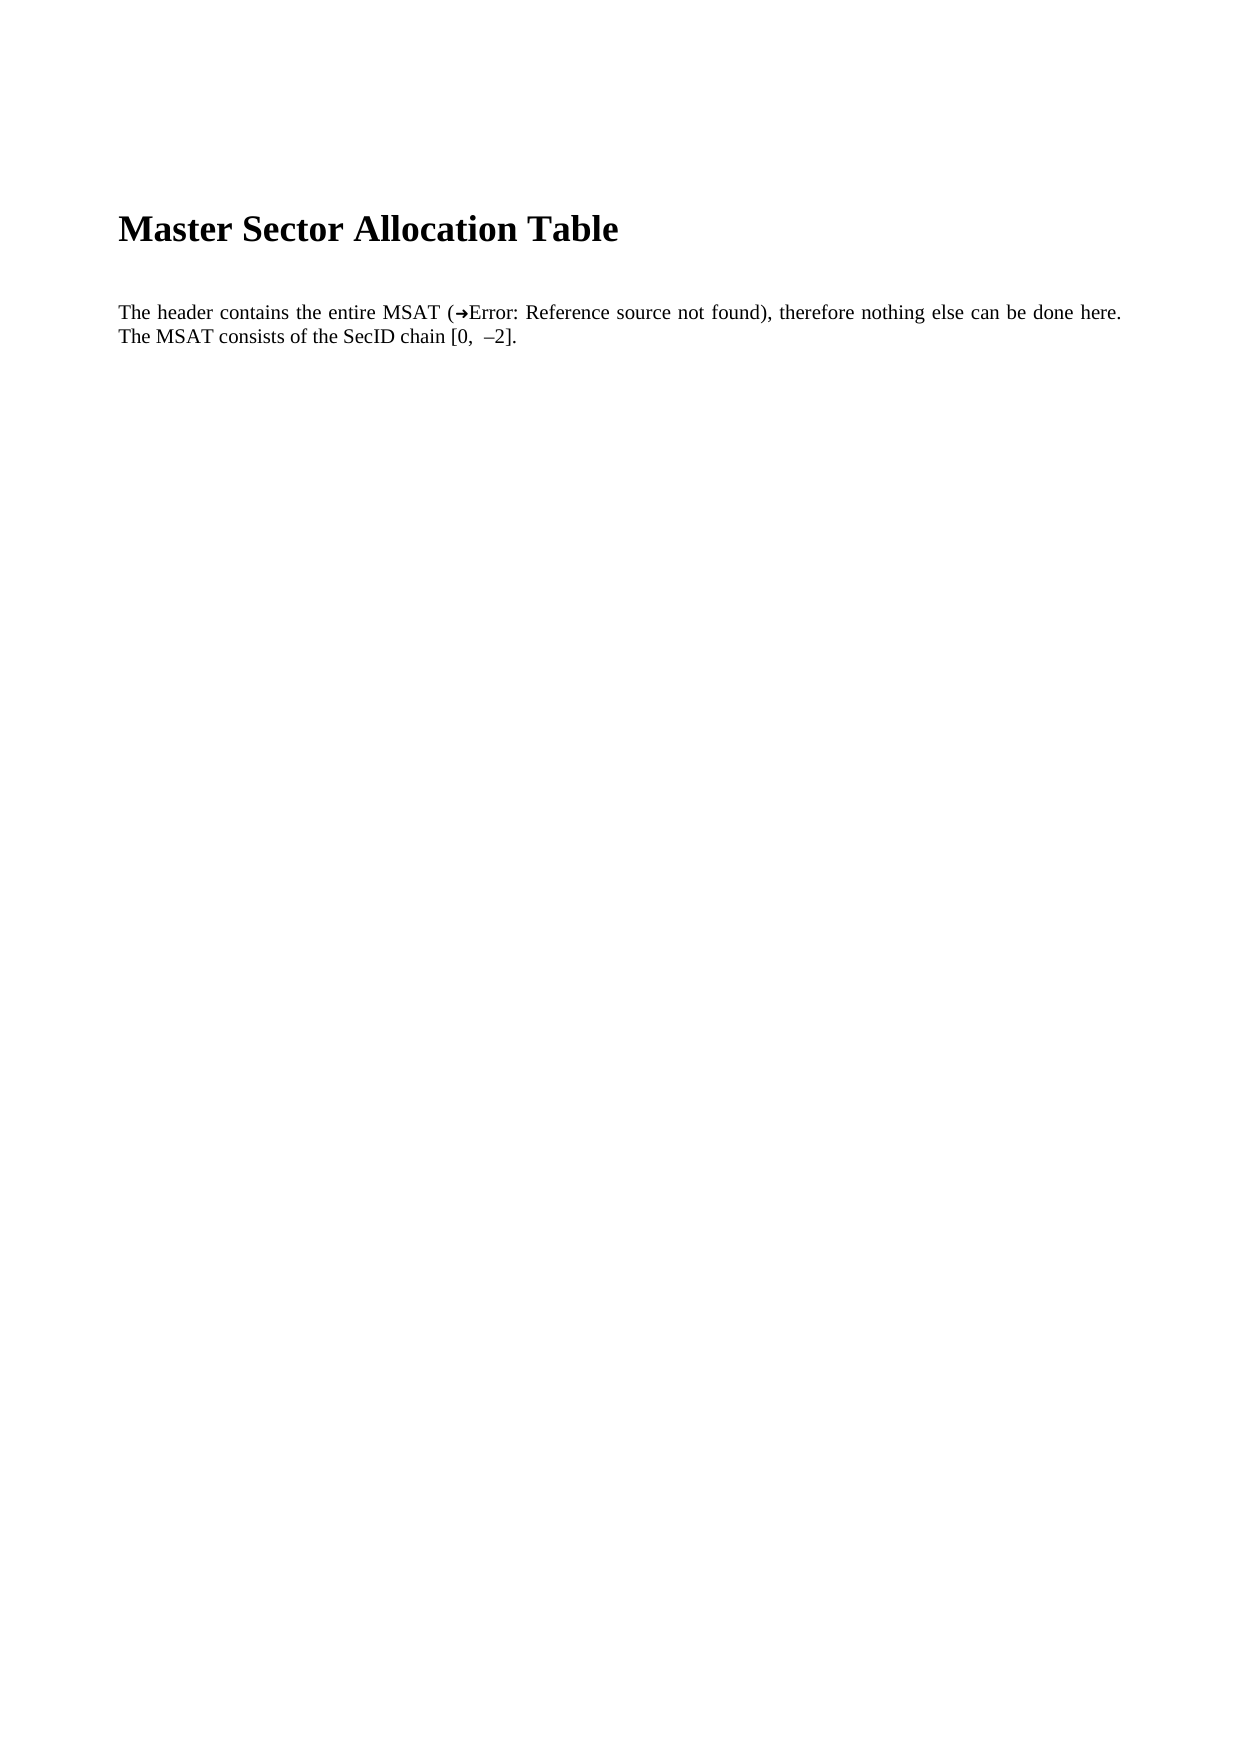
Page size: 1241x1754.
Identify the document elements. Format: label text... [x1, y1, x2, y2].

text The header contains the entire MSAT (➜5.1), therefore nothing else can be done here. The MSAT consists of the SecID chain [0, –2]. [118, 300, 1122, 348]
subtitle Master Sector Allocation Table [118, 207, 1122, 250]
